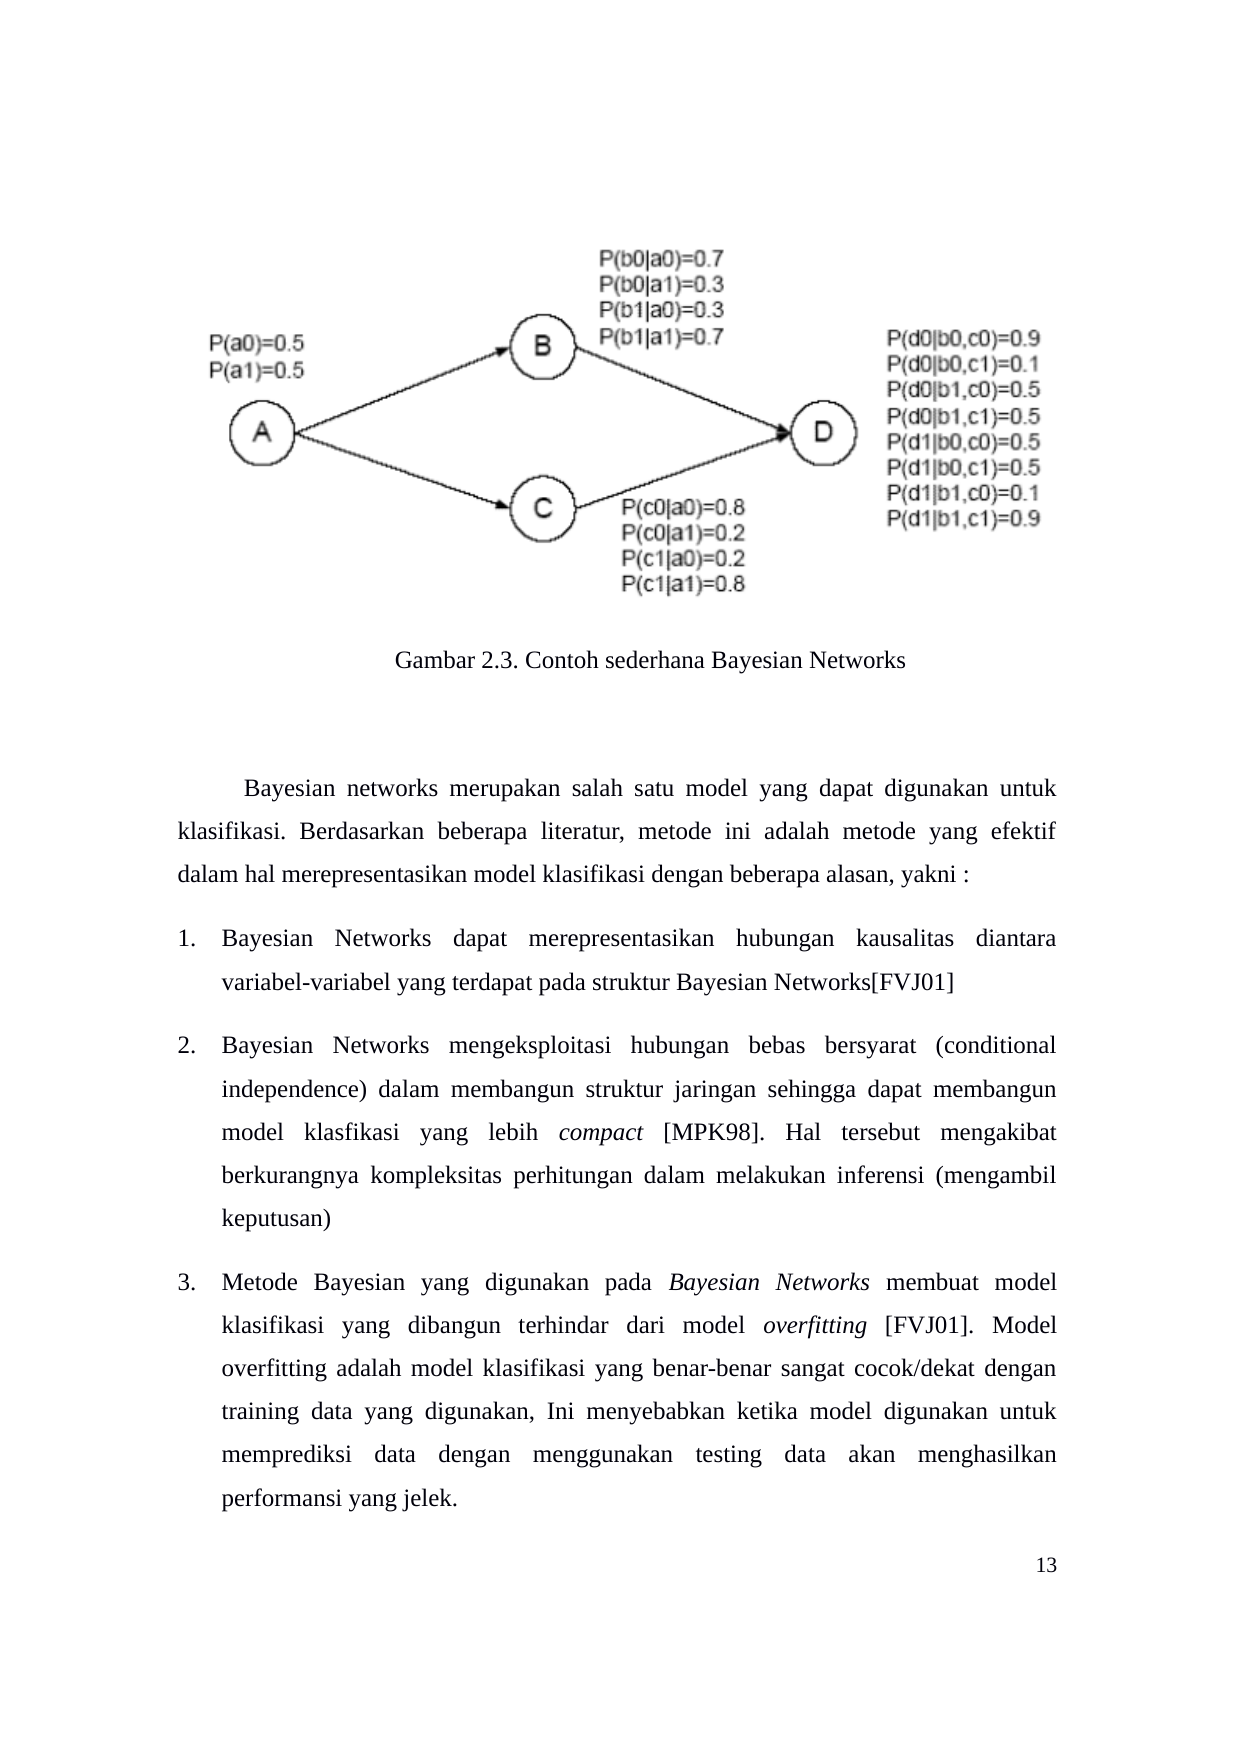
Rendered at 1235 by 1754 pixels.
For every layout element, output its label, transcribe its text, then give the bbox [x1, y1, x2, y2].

text Gambar 2.3. Contoh sederhana Bayesian Networks [177, 645, 1057, 674]
list Bayesian Networks dapat merepresentasikan hubungan kausalitas diantara variabel-variabel yang terdapat pada struktur Bayesian Networks[FVJ01] [177, 923, 1057, 995]
picture [178, 236, 1057, 612]
list Metode Bayesian yang digunakan pada Bayesian Networks membuat model klasifikasi yang dibangun terhindar dari model overfitting [FVJ01]. Model overfitting adalah model klasifikasi yang benar-benar sangat cocok/dekat dengan training data yang digunakan, Ini menyebabkan ketika model digunakan untuk memprediksi data dengan menggunakan testing data akan menghasilkan performansi yang jelek. [177, 1267, 1057, 1511]
list Bayesian Networks mengeksploitasi hubungan bebas bersyarat (conditional independence) dalam membangun struktur jaringan sehingga dapat membangun model klasfikasi yang lebih compact [MPK98]. Hal tersebut mengakibat berkurangnya kompleksitas perhitungan dalam melakukan inferensi (mengambil keputusan) [177, 1031, 1057, 1232]
text Bayesian networks merupakan salah satu model yang dapat digunakan untuk klasifikasi. Berdasarkan beberapa literatur, metode ini adalah metode yang efektif dalam hal merepresentasikan model klasifikasi dengan beberapa alasan, yakni : [177, 773, 1057, 888]
